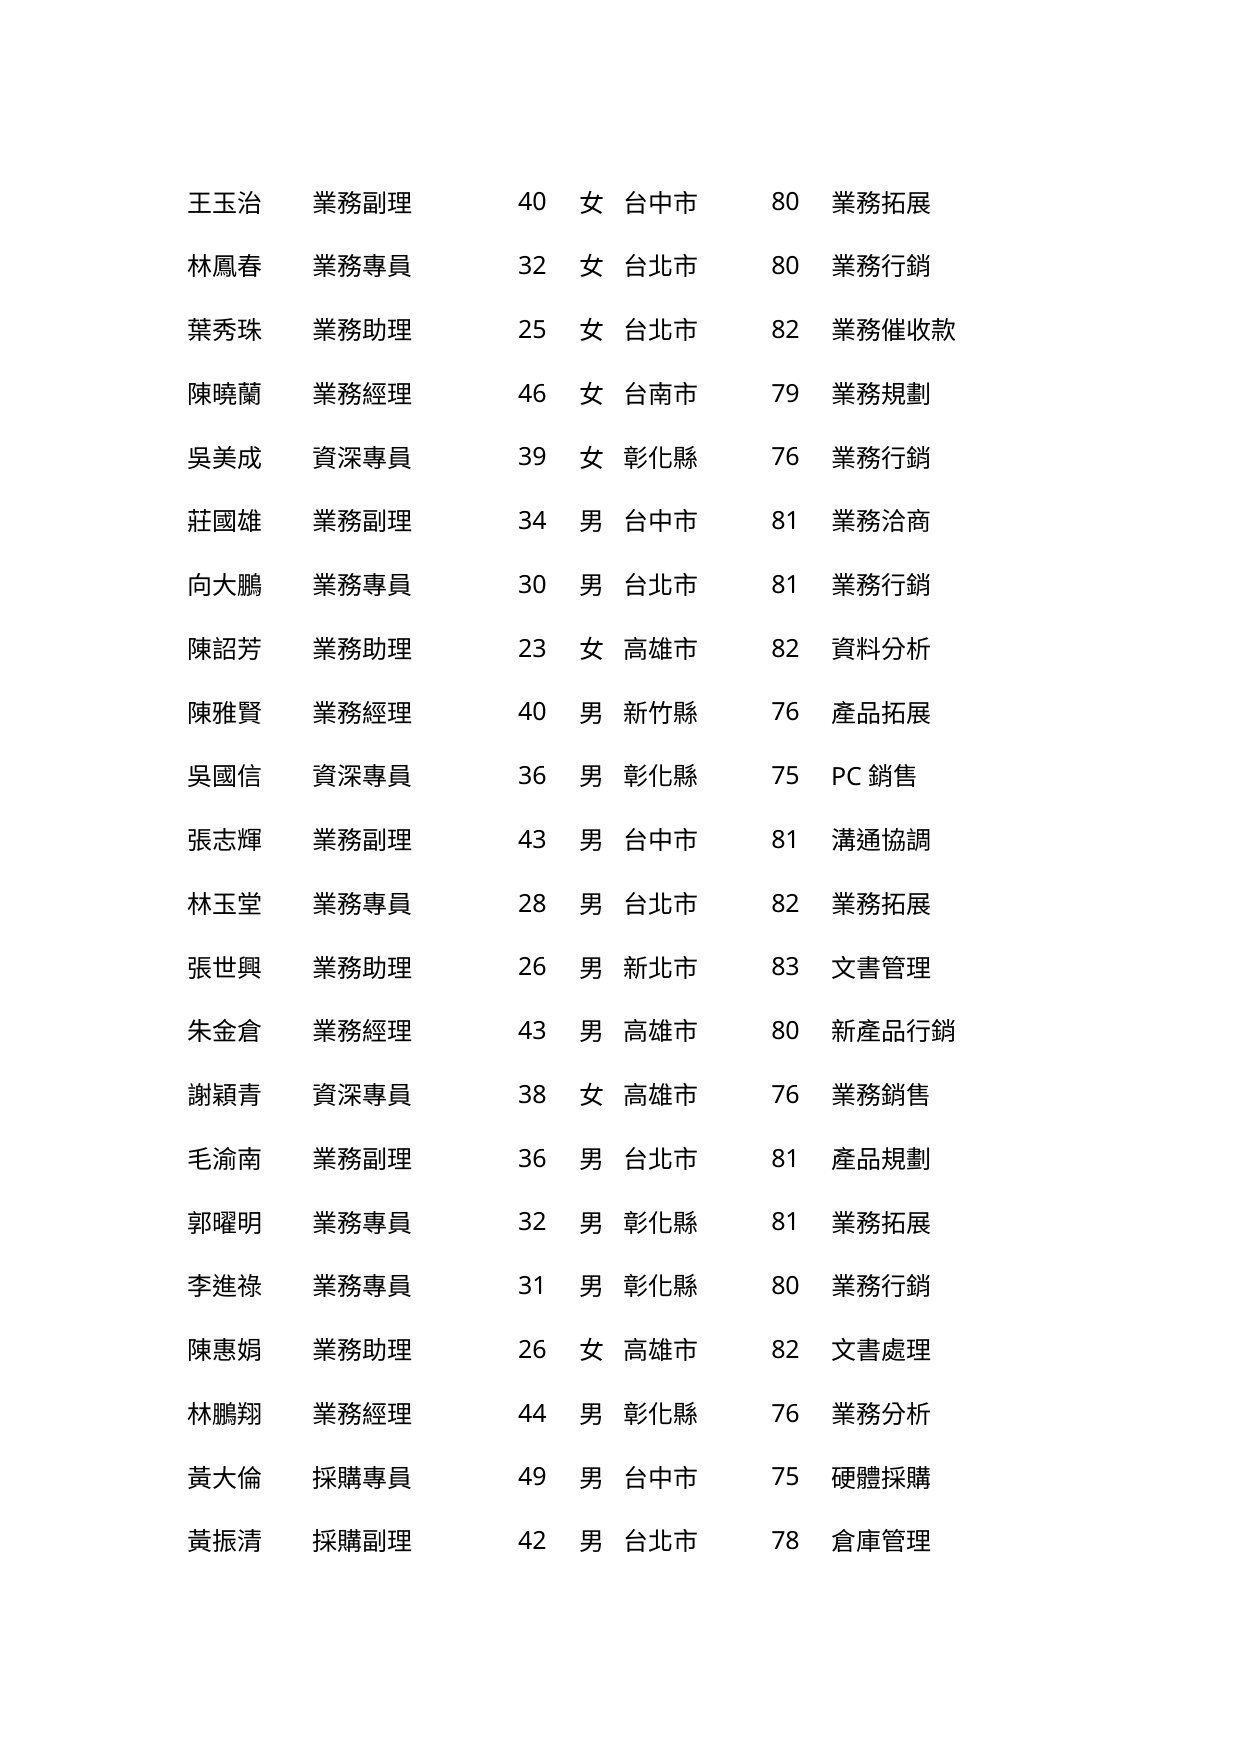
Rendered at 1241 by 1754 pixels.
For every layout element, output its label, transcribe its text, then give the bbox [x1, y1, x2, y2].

table_cell 男 [562, 987, 622, 1051]
table_cell 業務行銷 [830, 541, 1051, 604]
table_cell 台中市 [622, 1433, 741, 1497]
table_cell 台北市 [622, 286, 741, 349]
table_cell 文書管理 [830, 923, 1051, 987]
table_cell 業務經理 [311, 668, 502, 732]
table_cell 男 [562, 1115, 622, 1178]
table_cell 女 [562, 286, 622, 349]
table_cell 業務助理 [311, 286, 502, 349]
table_cell 78 [741, 1497, 829, 1561]
table_cell 硬體採購 [830, 1433, 1051, 1497]
table_cell 陳曉蘭 [186, 350, 311, 413]
table_cell 彰化縣 [622, 732, 741, 796]
table_cell 台北市 [622, 541, 741, 604]
table_cell 79 [741, 350, 829, 413]
table_cell 業務專員 [311, 222, 502, 286]
table_cell 男 [562, 668, 622, 732]
table_cell 新產品行銷 [830, 987, 1051, 1051]
table_cell 業務專員 [311, 860, 502, 923]
table_cell 39 [502, 413, 562, 477]
table_cell 彰化縣 [622, 1370, 741, 1433]
table_cell 倉庫管理 [830, 1497, 1051, 1561]
table_cell 林鵬翔 [186, 1370, 311, 1433]
table_cell 業務行銷 [830, 413, 1051, 477]
table_cell 76 [741, 1051, 829, 1114]
table_cell 李進祿 [186, 1242, 311, 1306]
table_cell 陳詔芳 [186, 605, 311, 668]
table_cell 產品規劃 [830, 1115, 1051, 1178]
table_cell 業務副理 [311, 796, 502, 859]
table_cell 80 [741, 1242, 829, 1306]
table_cell 資深專員 [311, 413, 502, 477]
table_cell 採購專員 [311, 1433, 502, 1497]
table_cell 業務經理 [311, 350, 502, 413]
table_cell 49 [502, 1433, 562, 1497]
table_cell 彰化縣 [622, 1242, 741, 1306]
table_cell 46 [502, 350, 562, 413]
table_cell 陳惠娟 [186, 1306, 311, 1369]
table_cell 女 [562, 222, 622, 286]
table_cell 76 [741, 1370, 829, 1433]
table_cell 林玉堂 [186, 860, 311, 923]
table_cell 張志輝 [186, 796, 311, 859]
table_cell 葉秀珠 [186, 286, 311, 349]
table_cell 朱金倉 [186, 987, 311, 1051]
table_cell 44 [502, 1370, 562, 1433]
table_cell 32 [502, 222, 562, 286]
table_cell 業務拓展 [830, 1178, 1051, 1242]
table_cell 28 [502, 860, 562, 923]
table_cell 82 [741, 605, 829, 668]
table_cell 郭曜明 [186, 1178, 311, 1242]
table_cell 台北市 [622, 1497, 741, 1561]
table_cell 男 [562, 541, 622, 604]
table_cell 76 [741, 413, 829, 477]
table_cell 謝穎青 [186, 1051, 311, 1114]
table_cell 男 [562, 477, 622, 541]
table_cell 36 [502, 1115, 562, 1178]
table_cell 台中市 [622, 158, 741, 222]
table_cell 吳國信 [186, 732, 311, 796]
table_cell 毛渝南 [186, 1115, 311, 1178]
table_cell 新竹縣 [622, 668, 741, 732]
table_cell 女 [562, 350, 622, 413]
table_cell 81 [741, 796, 829, 859]
table_cell 業務助理 [311, 923, 502, 987]
table_cell 採購副理 [311, 1497, 502, 1561]
table_cell 業務行銷 [830, 1242, 1051, 1306]
table_cell 女 [562, 413, 622, 477]
table_cell 黃振清 [186, 1497, 311, 1561]
table_cell 女 [562, 1051, 622, 1114]
table_cell 陳雅賢 [186, 668, 311, 732]
table_cell 40 [502, 158, 562, 222]
table_cell 女 [562, 158, 622, 222]
table_cell 34 [502, 477, 562, 541]
table_cell 76 [741, 668, 829, 732]
table_cell 業務拓展 [830, 860, 1051, 923]
table_cell 資料分析 [830, 605, 1051, 668]
table_cell 80 [741, 222, 829, 286]
table_cell 43 [502, 796, 562, 859]
table_cell 向大鵬 [186, 541, 311, 604]
table_cell 吳美成 [186, 413, 311, 477]
table_cell 30 [502, 541, 562, 604]
table_cell 張世興 [186, 923, 311, 987]
table_cell 高雄市 [622, 605, 741, 668]
table_cell 業務經理 [311, 987, 502, 1051]
table_cell 82 [741, 1306, 829, 1369]
table_cell 80 [741, 158, 829, 222]
table_cell 莊國雄 [186, 477, 311, 541]
table_cell 王玉治 [186, 158, 311, 222]
table_cell 業務洽商 [830, 477, 1051, 541]
table_cell 業務專員 [311, 1242, 502, 1306]
table_cell 新北市 [622, 923, 741, 987]
table_cell 業務規劃 [830, 350, 1051, 413]
table_cell 女 [562, 605, 622, 668]
table_cell 25 [502, 286, 562, 349]
table_cell 高雄市 [622, 987, 741, 1051]
table_cell 男 [562, 796, 622, 859]
table_cell 溝通協調 [830, 796, 1051, 859]
table_cell 台中市 [622, 796, 741, 859]
table_cell 75 [741, 732, 829, 796]
table_cell 台中市 [622, 477, 741, 541]
table_cell 業務副理 [311, 477, 502, 541]
table_cell 文書處理 [830, 1306, 1051, 1369]
table_cell 32 [502, 1178, 562, 1242]
table_cell 81 [741, 541, 829, 604]
table_cell 男 [562, 1178, 622, 1242]
table_cell 業務經理 [311, 1370, 502, 1433]
table_cell 林鳳春 [186, 222, 311, 286]
table_cell 資深專員 [311, 732, 502, 796]
table_cell 高雄市 [622, 1306, 741, 1369]
table_cell 81 [741, 1115, 829, 1178]
table_cell 42 [502, 1497, 562, 1561]
table_cell 男 [562, 923, 622, 987]
table_cell 81 [741, 477, 829, 541]
table_cell 男 [562, 1497, 622, 1561]
table_cell 業務專員 [311, 1178, 502, 1242]
table_cell 31 [502, 1242, 562, 1306]
table_cell 業務拓展 [830, 158, 1051, 222]
table_cell 業務助理 [311, 1306, 502, 1369]
table_cell 業務銷售 [830, 1051, 1051, 1114]
table_cell 資深專員 [311, 1051, 502, 1114]
table_cell 38 [502, 1051, 562, 1114]
table_cell 81 [741, 1178, 829, 1242]
table_cell 83 [741, 923, 829, 987]
table_cell 26 [502, 923, 562, 987]
table_cell 產品拓展 [830, 668, 1051, 732]
table_cell 業務副理 [311, 1115, 502, 1178]
table_cell PC 銷售 [830, 732, 1051, 796]
table_cell 女 [562, 1306, 622, 1369]
table_cell 80 [741, 987, 829, 1051]
table_cell 業務行銷 [830, 222, 1051, 286]
table_cell 台北市 [622, 1115, 741, 1178]
table_cell 男 [562, 732, 622, 796]
table_cell 業務分析 [830, 1370, 1051, 1433]
table_cell 彰化縣 [622, 413, 741, 477]
table_cell 43 [502, 987, 562, 1051]
table_cell 台南市 [622, 350, 741, 413]
table_cell 黃大倫 [186, 1433, 311, 1497]
table_cell 23 [502, 605, 562, 668]
table_cell 36 [502, 732, 562, 796]
table_cell 業務助理 [311, 605, 502, 668]
table_cell 業務催收款 [830, 286, 1051, 349]
table_cell 台北市 [622, 860, 741, 923]
table_cell 82 [741, 860, 829, 923]
table_cell 26 [502, 1306, 562, 1369]
table_cell 業務副理 [311, 158, 502, 222]
table_cell 台北市 [622, 222, 741, 286]
table_cell 男 [562, 1370, 622, 1433]
table_cell 高雄市 [622, 1051, 741, 1114]
table_cell 男 [562, 1433, 622, 1497]
table_cell 82 [741, 286, 829, 349]
table_cell 男 [562, 1242, 622, 1306]
table_cell 彰化縣 [622, 1178, 741, 1242]
table_cell 業務專員 [311, 541, 502, 604]
table_cell 75 [741, 1433, 829, 1497]
table_cell 40 [502, 668, 562, 732]
table_cell 男 [562, 860, 622, 923]
